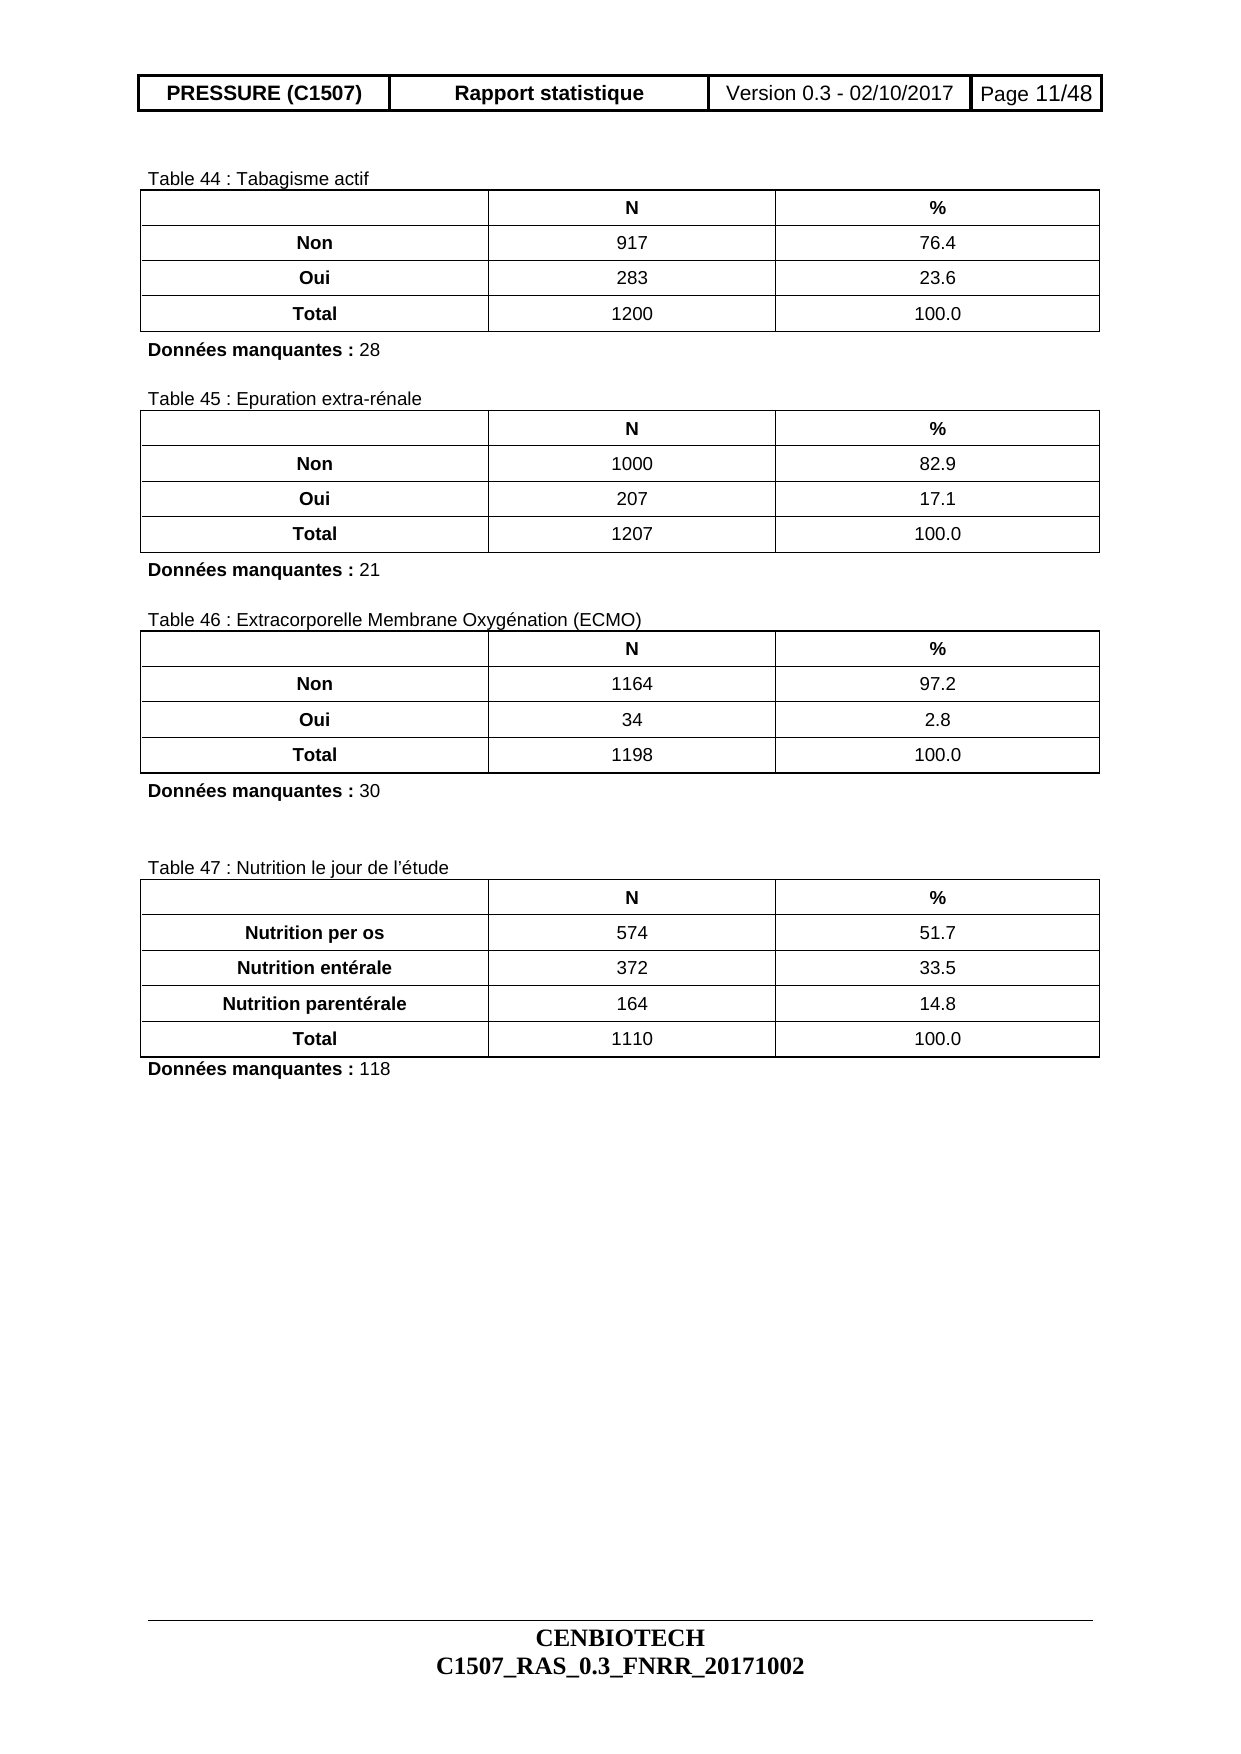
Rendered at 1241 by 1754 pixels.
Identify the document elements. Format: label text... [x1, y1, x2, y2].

table_header N [489, 632, 775, 666]
table_header % [776, 191, 1099, 224]
table_cell Total [141, 296, 488, 331]
table_header N [489, 411, 775, 445]
table_cell 1164 [489, 667, 775, 701]
text Données manquantes : 30 [148, 780, 1093, 801]
table_cell 34 [489, 702, 775, 737]
table_cell 100.0 [776, 738, 1099, 772]
table_cell 1207 [489, 517, 775, 551]
table_cell 100.0 [776, 1022, 1099, 1056]
table_header N [489, 880, 775, 914]
table_header % [776, 411, 1099, 445]
table_header [141, 191, 488, 224]
table_cell Total [141, 738, 488, 772]
text Données manquantes : 118 [148, 1058, 1093, 1079]
table_cell Non [141, 667, 488, 701]
table_cell 100.0 [776, 296, 1099, 331]
table_cell 51.7 [776, 915, 1099, 950]
table_header [141, 880, 488, 914]
table_cell 97.2 [776, 667, 1099, 701]
table_cell 14.8 [776, 986, 1099, 1021]
table_cell 17.1 [776, 482, 1099, 516]
table_cell Non [141, 446, 488, 481]
table_cell Nutrition per os [141, 915, 488, 950]
text Table 47 : Nutrition le jour de l’étude [148, 857, 1093, 879]
table_header % [776, 632, 1099, 666]
table_cell Oui [141, 261, 488, 295]
table_cell 76.4 [776, 226, 1099, 260]
table_header % [776, 880, 1099, 914]
text Table 46 : Extracorporelle Membrane Oxygénation (ECMO) [148, 609, 1093, 630]
table_cell Oui [141, 482, 488, 516]
table_cell Nutrition entérale [141, 951, 488, 985]
text Données manquantes : 28 [148, 339, 1093, 360]
table_cell Total [141, 1022, 488, 1056]
table_cell 1198 [489, 738, 775, 772]
table_cell 574 [489, 915, 775, 950]
table_cell 1200 [489, 296, 775, 331]
table_cell Total [141, 517, 488, 551]
table_header N [489, 191, 775, 224]
text Table 45 : Epuration extra-rénale [148, 388, 1093, 409]
table_cell 372 [489, 951, 775, 985]
table_cell 82.9 [776, 446, 1099, 481]
table_cell 164 [489, 986, 775, 1021]
table_cell Non [141, 226, 488, 260]
table_cell 23.6 [776, 261, 1099, 295]
table_header [141, 632, 488, 666]
table_cell 917 [489, 226, 775, 260]
table_cell Oui [141, 702, 488, 737]
table_cell 33.5 [776, 951, 1099, 985]
table_header [141, 411, 488, 445]
table_cell 1000 [489, 446, 775, 481]
table_cell 207 [489, 482, 775, 516]
table_cell 2.8 [776, 702, 1099, 737]
table_cell Nutrition parentérale [141, 986, 488, 1021]
table_cell 100.0 [776, 517, 1099, 551]
text Table 44 : Tabagisme actif [148, 167, 1093, 189]
table_cell 1110 [489, 1022, 775, 1056]
text Données manquantes : 21 [148, 559, 1093, 581]
table_cell 283 [489, 261, 775, 295]
